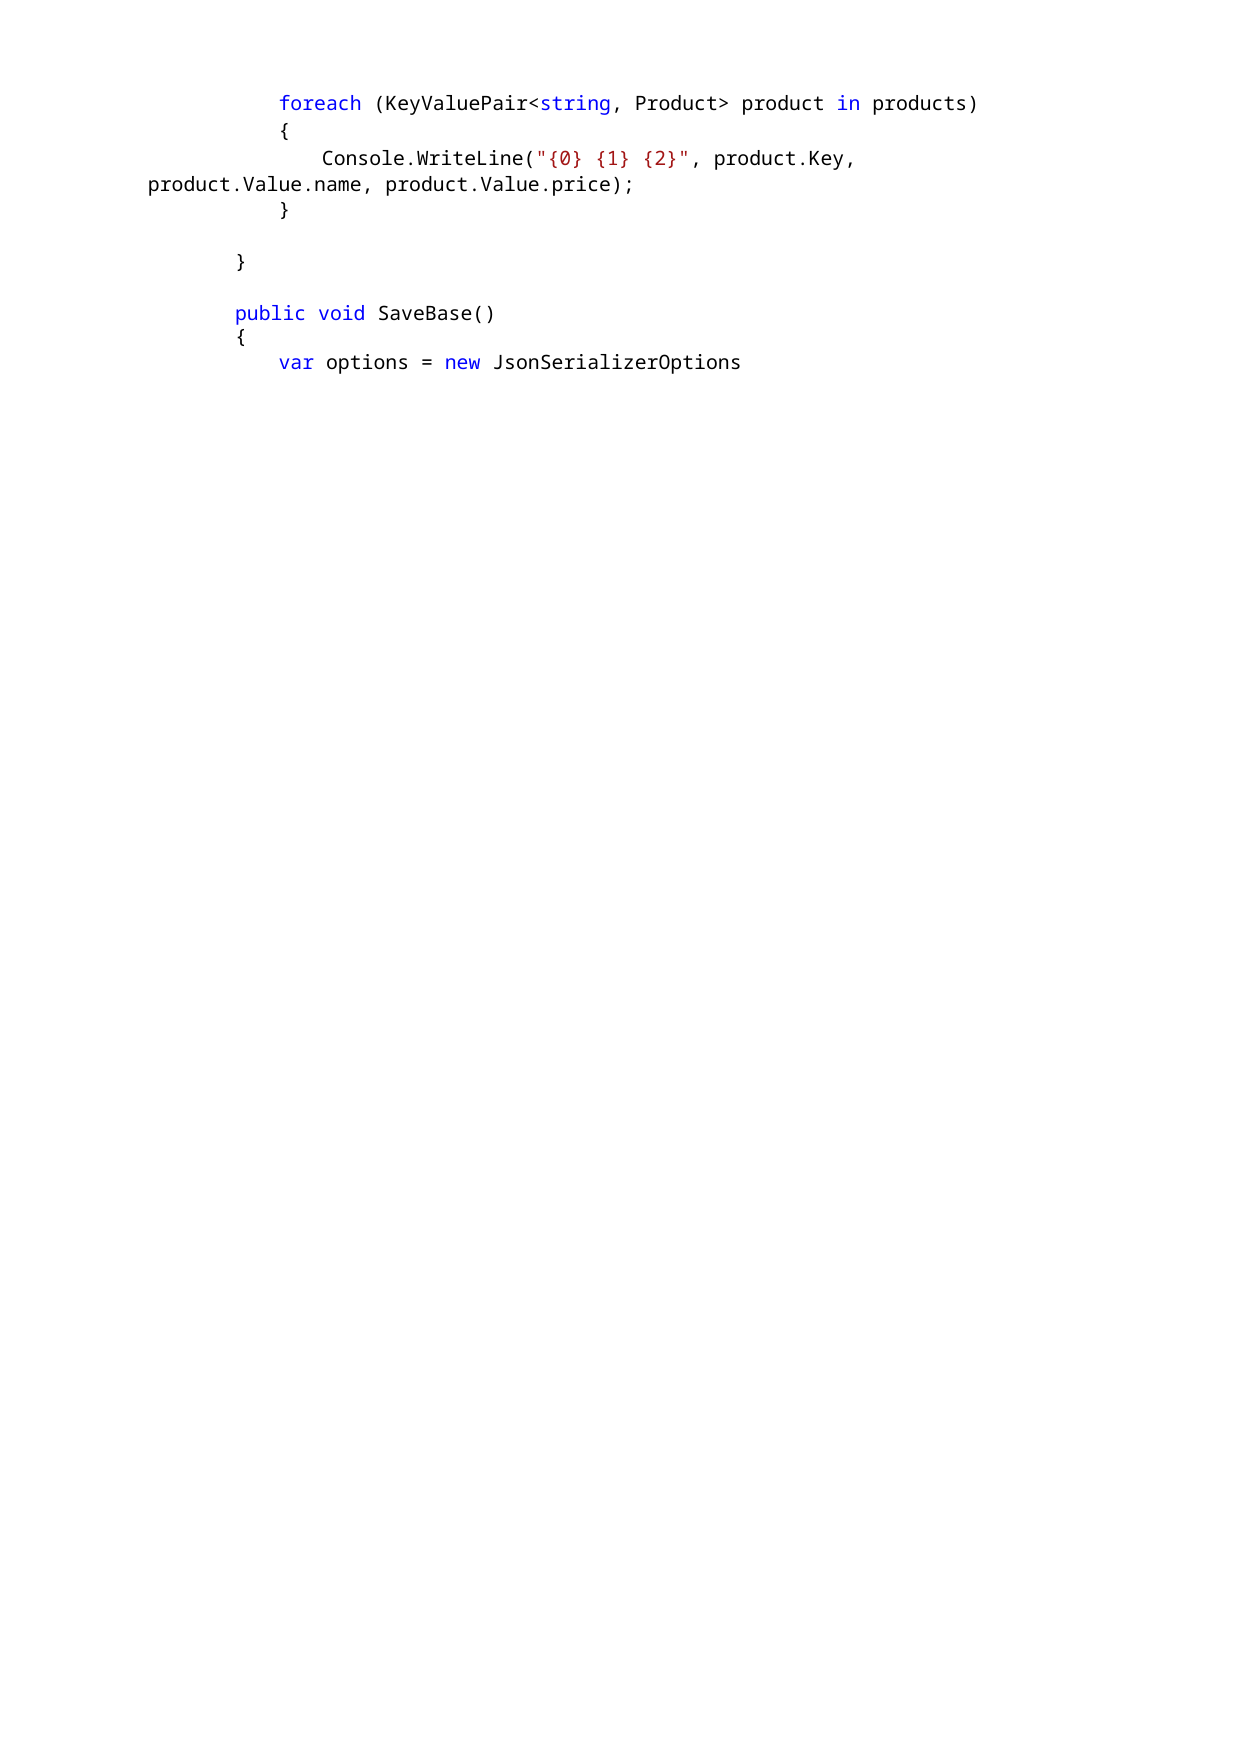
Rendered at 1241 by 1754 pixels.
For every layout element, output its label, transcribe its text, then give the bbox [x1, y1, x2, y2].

text foreach (KeyValuePair<string, Product> product in products) [278, 89, 1192, 117]
text { [235, 325, 1192, 348]
text } [235, 247, 1192, 274]
text } [278, 198, 1192, 221]
text { [278, 117, 1192, 144]
text var options = new JsonSerializerOptions [278, 348, 1192, 375]
text Console.WriteLine("{0} {1} {2}", product.Key, product.Value.name, product.Value.price); [148, 144, 1031, 198]
text public void SaveBase() [235, 302, 1192, 325]
